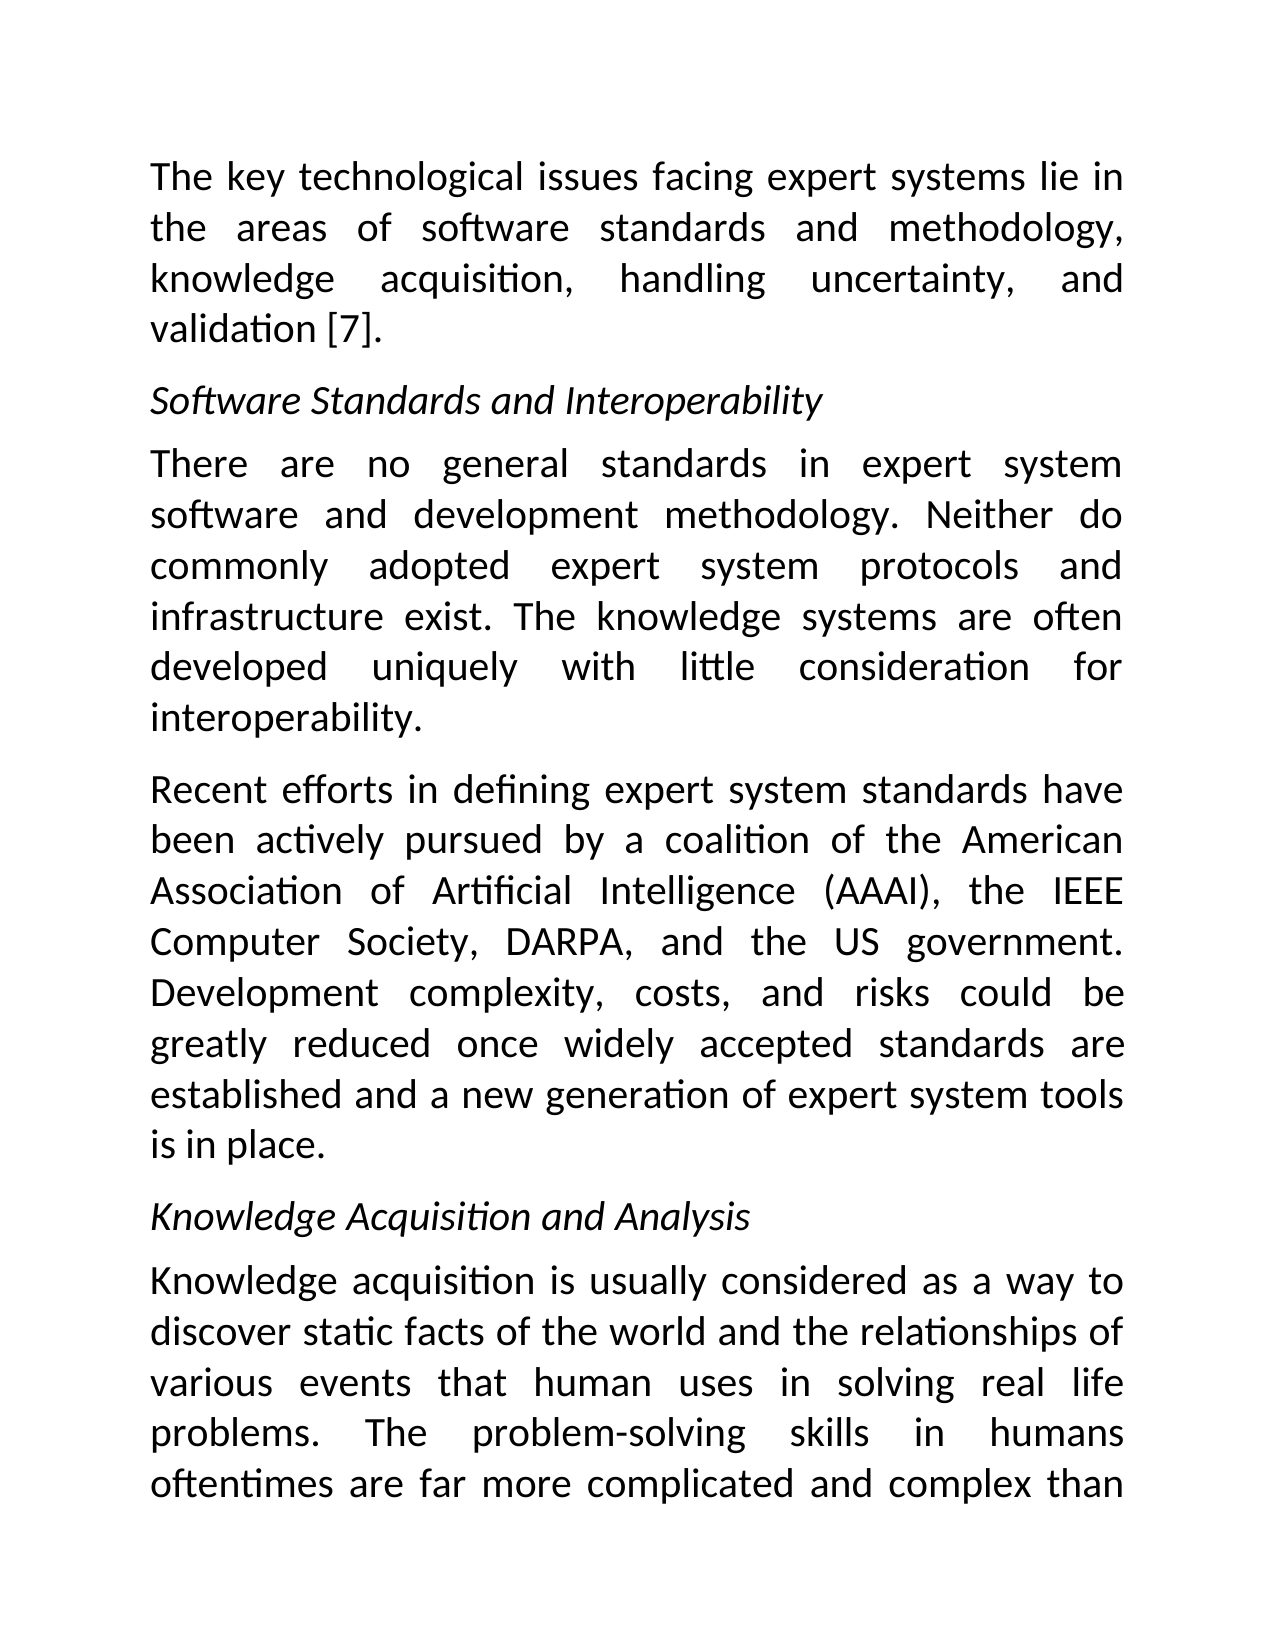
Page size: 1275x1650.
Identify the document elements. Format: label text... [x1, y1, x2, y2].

text Recent efforts in defining expert system standards have been actively pursued by a coalition of the American Association of Artificial Intelligence (AAAI), the IEEE Computer Society, DARPA, and the US government. Development complexity, costs, and risks could be greatly reduced once widely accepted standards are established and a new generation of expert system tools is in place. [150, 763, 1125, 1169]
text There are no general standards in expert system software and development methodology. Neither do commonly adopted expert system protocols and infrastructure exist. The knowledge systems are often developed uniquely with little consideration for interoperability. [150, 437, 1124, 742]
text The key technological issues facing expert systems lie in the areas of software standards and methodology, knowledge acquisition, handling uncertainty, and validation [7]. [150, 150, 1126, 353]
subtitle Software Standards and Interoperability [150, 374, 1142, 424]
subtitle Knowledge Acquisition and Analysis [150, 1190, 1142, 1241]
text Knowledge acquisition is usually considered as a way to discover static facts of the world and the relationships of various events that human uses in solving real life problems. The problem-solving skills in humans oftentimes are far more complicated and complex than [150, 1254, 1126, 1508]
